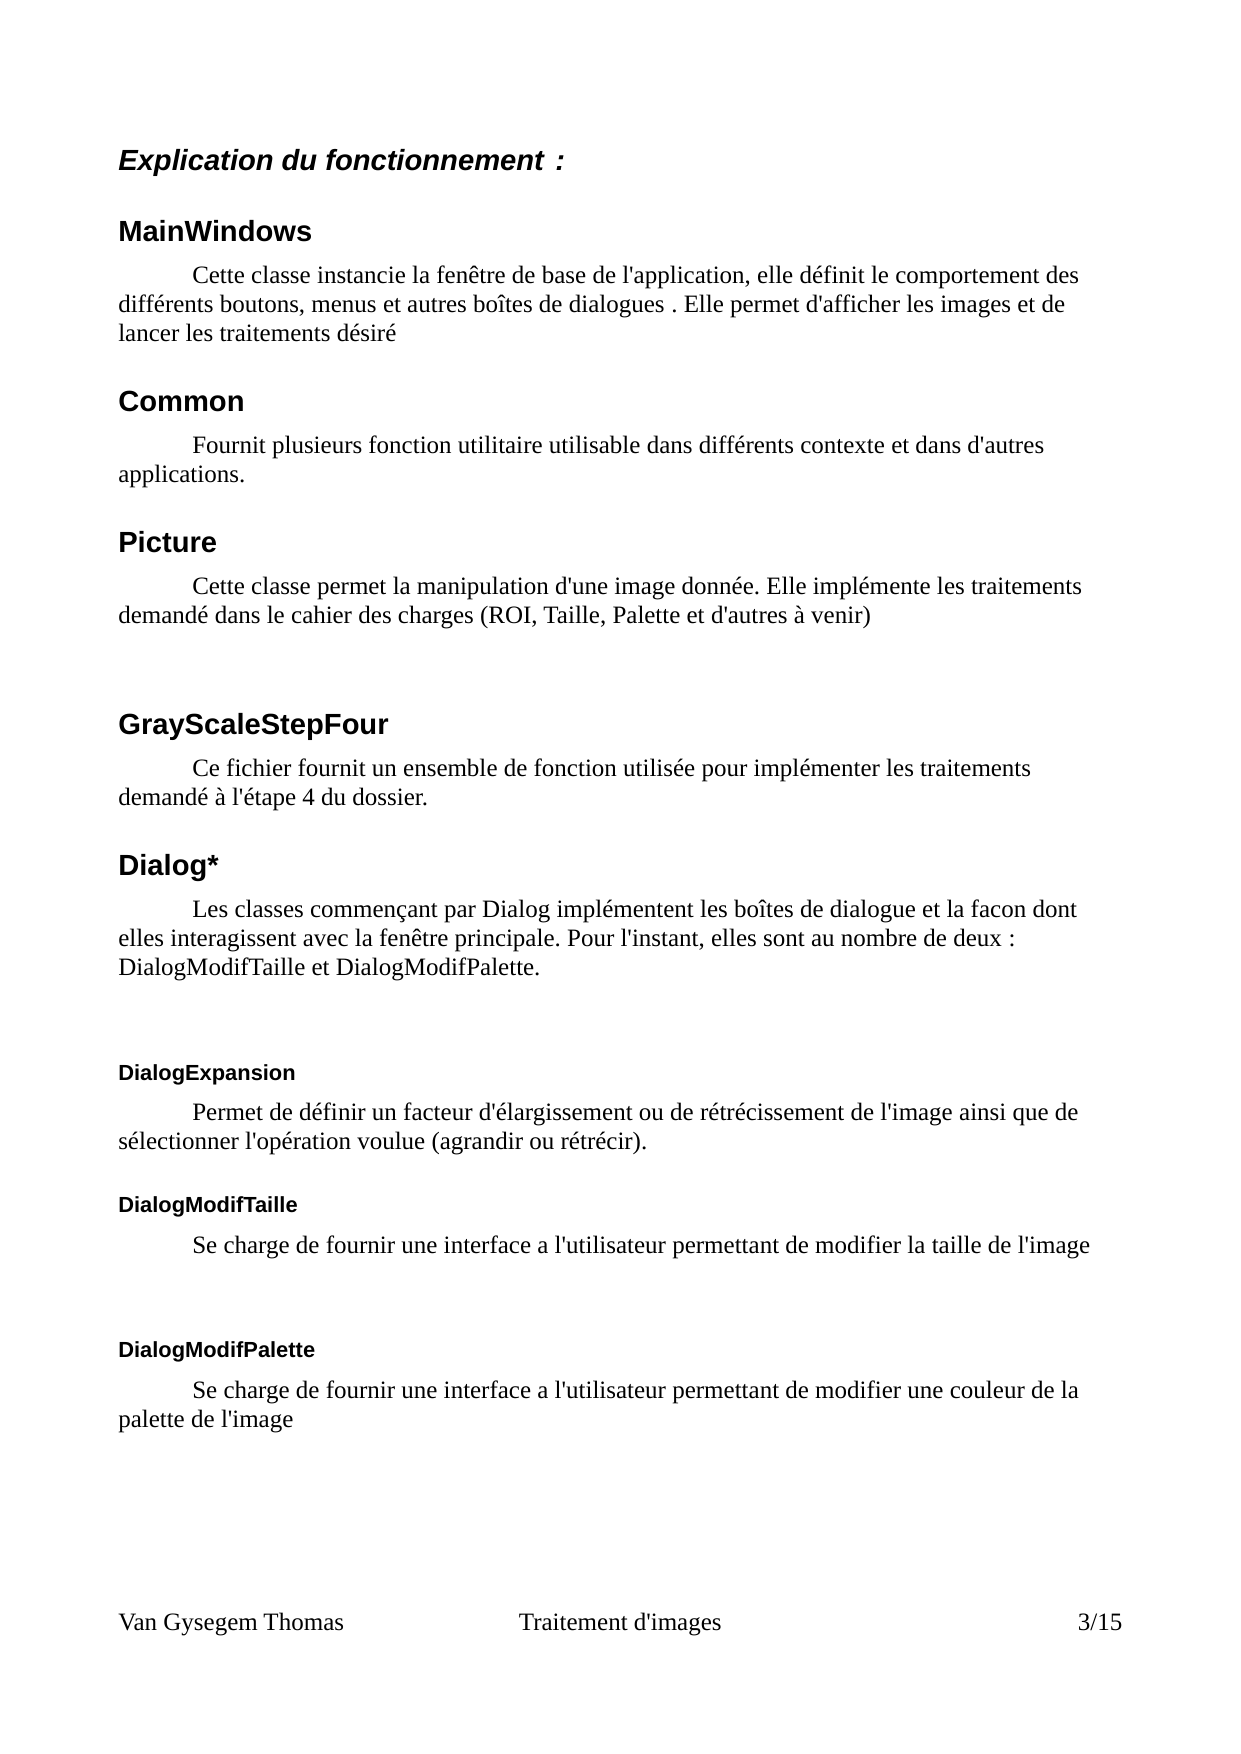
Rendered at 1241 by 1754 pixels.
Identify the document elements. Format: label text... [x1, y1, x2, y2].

subtitle DialogModifPalette [118, 1337, 1122, 1362]
subtitle Explication du fonctionnement : [118, 143, 1122, 177]
subtitle Dialog* [118, 848, 1122, 882]
subtitle DialogExpansion [118, 1059, 1122, 1084]
text Permet de définir un facteur d'élargissement ou de rétrécissement de l'image ainsi que de sélectionner l'opération voulue (agrandir ou rétrécir). [118, 1097, 1122, 1154]
text Fournit plusieurs fonction utilitaire utilisable dans différents contexte et dans d'autres applications. [118, 430, 1122, 487]
text Se charge de fournir une interface a l'utilisateur permettant de modifier une couleur de la palette de l'image [118, 1375, 1122, 1432]
subtitle DialogModifTaille [118, 1192, 1122, 1217]
text Cette classe permet la manipulation d'une image donnée. Elle implémente les traitements demandé dans le cahier des charges (ROI, Taille, Palette et d'autres à venir) [118, 571, 1122, 628]
subtitle GrayScaleStepFour [118, 707, 1122, 741]
subtitle Picture [118, 525, 1122, 558]
subtitle MainWindows [118, 214, 1122, 248]
text Les classes commençant par Dialog implémentent les boîtes de dialogue et la facon dont elles interagissent avec la fenêtre principale. Pour l'instant, elles sont au nombre de deux : DialogModifTaille et DialogModifPalette. [118, 894, 1122, 981]
text Se charge de fournir une interface a l'utilisateur permettant de modifier la taille de l'image [118, 1230, 1122, 1258]
text Ce fichier fournit un ensemble de fonction utilisée pour implémenter les traitements demandé à l'étape 4 du dossier. [118, 753, 1122, 811]
subtitle Common [118, 384, 1122, 417]
text Cette classe instancie la fenêtre de base de l'application, elle définit le comportement des différents boutons, menus et autres boîtes de dialogues . Elle permet d'afficher les images et de lancer les traitements désiré [118, 260, 1122, 346]
